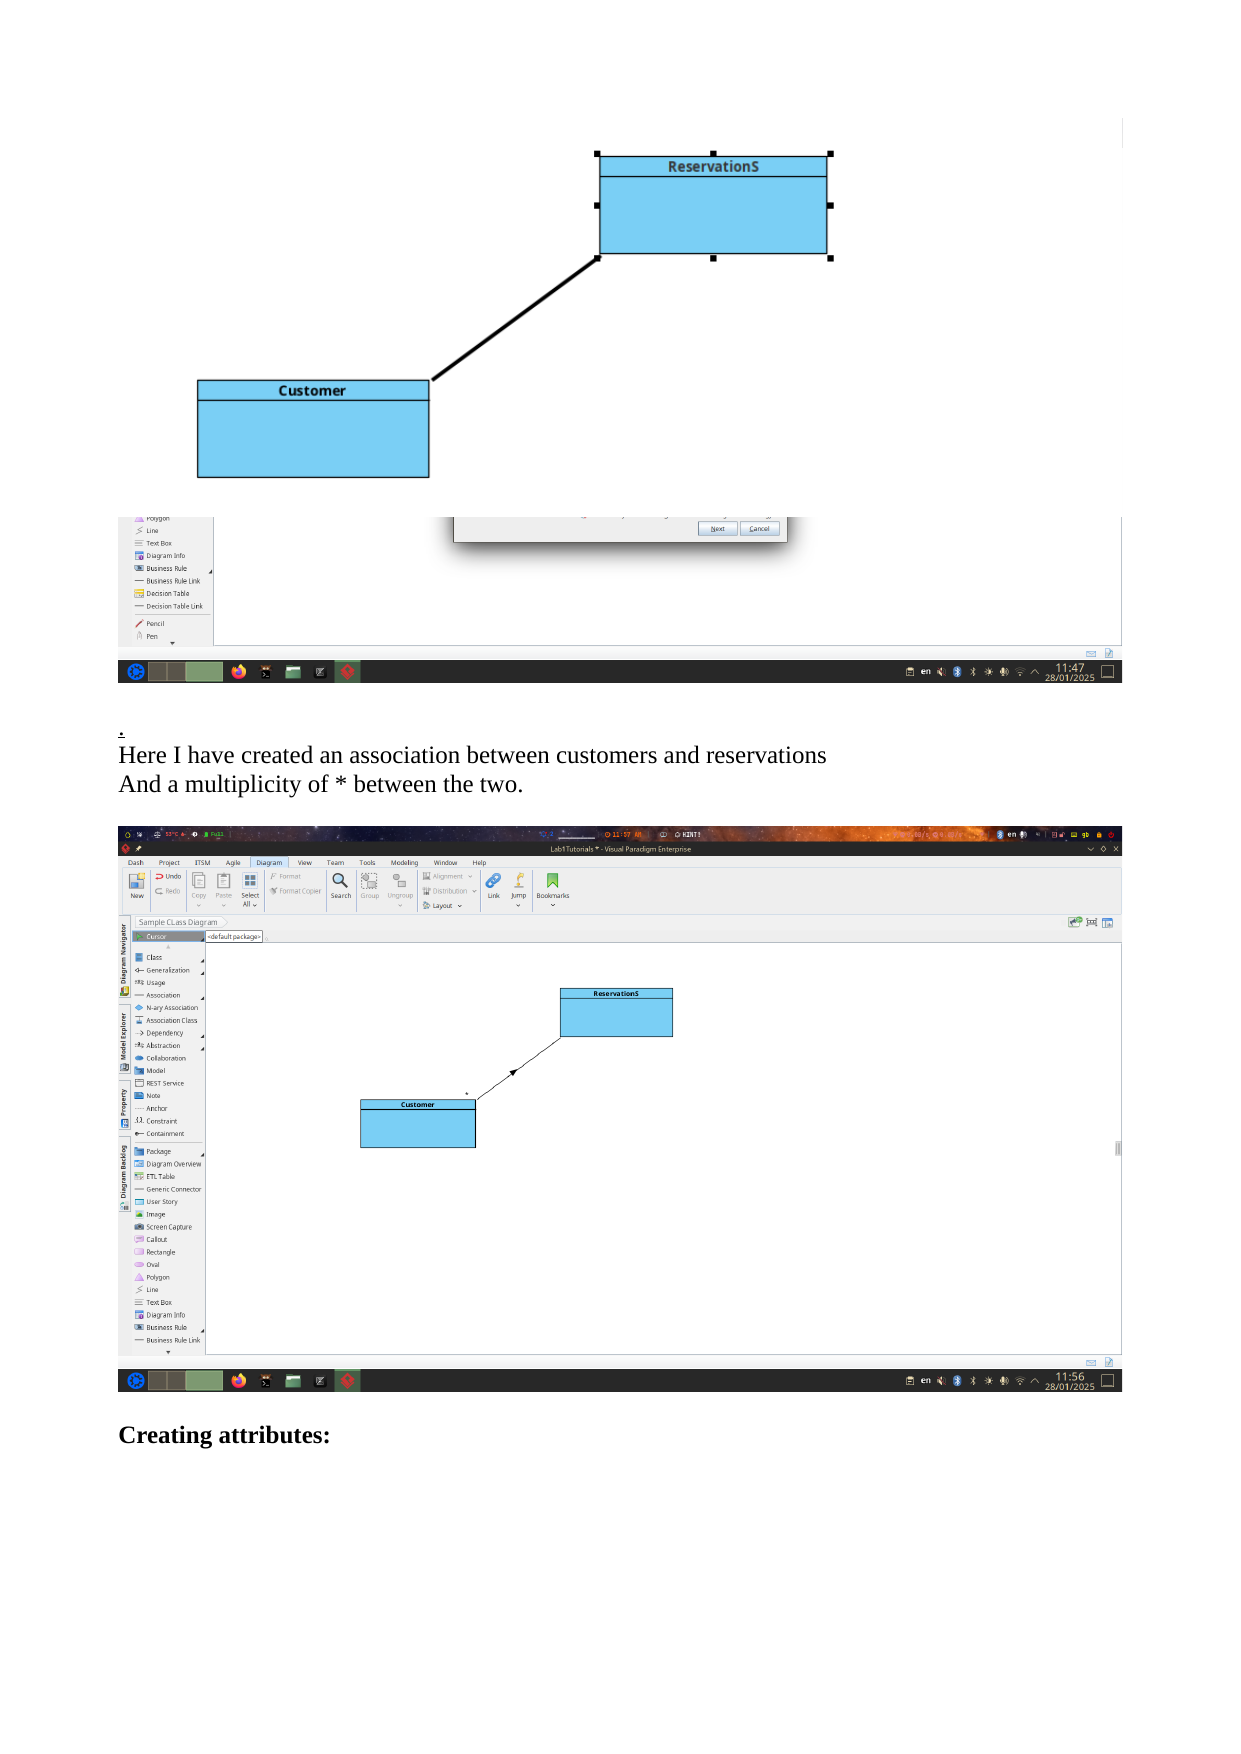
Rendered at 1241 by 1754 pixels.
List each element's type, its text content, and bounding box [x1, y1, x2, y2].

text Here I have created an association between customers and reservations [118, 740, 1122, 769]
text And a multiplicity of * between the two. [118, 769, 1122, 798]
picture [118, 826, 1123, 1392]
picture [118, 118, 1123, 683]
text Creating attributes: [118, 1420, 1122, 1449]
text . [118, 712, 1122, 740]
